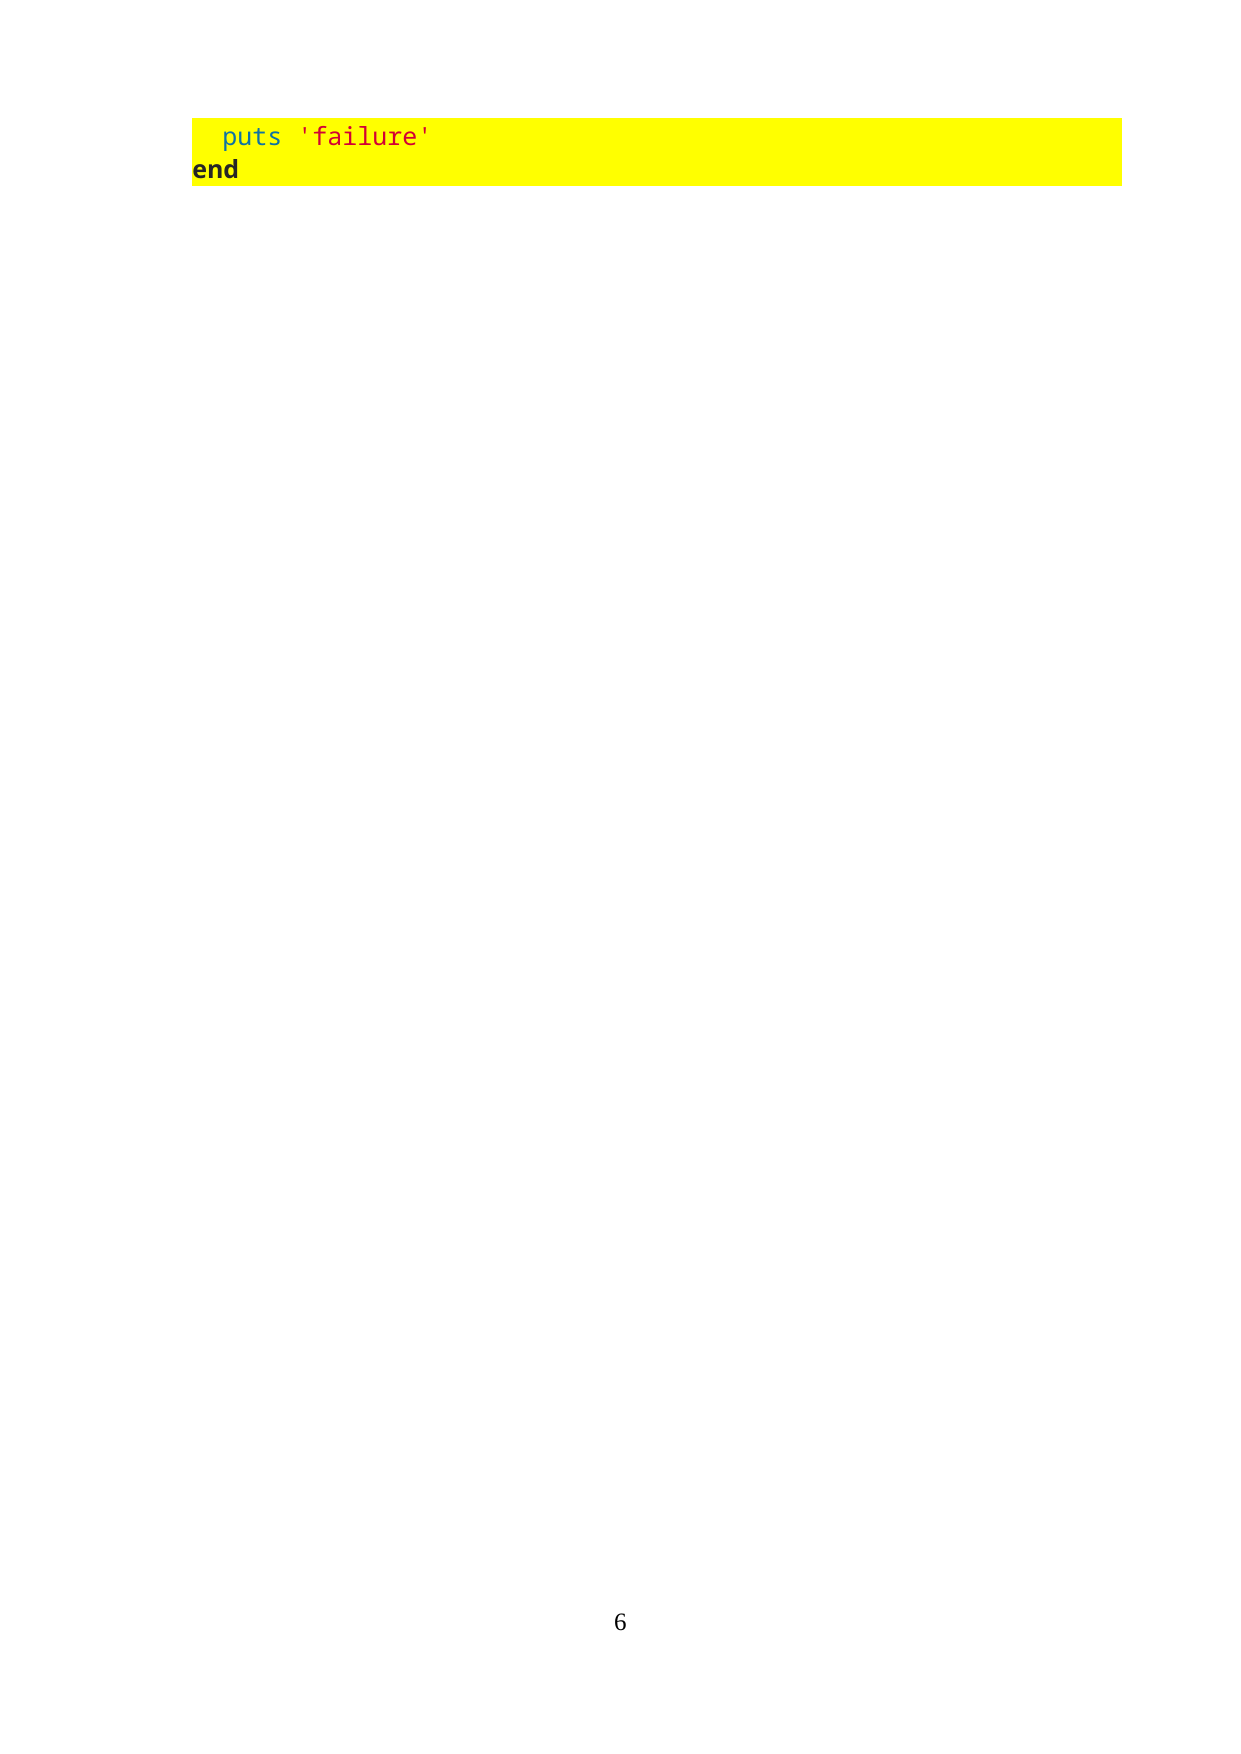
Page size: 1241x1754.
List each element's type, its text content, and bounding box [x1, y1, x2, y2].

text puts 'failure' [192, 118, 1122, 152]
text end [192, 152, 1122, 186]
